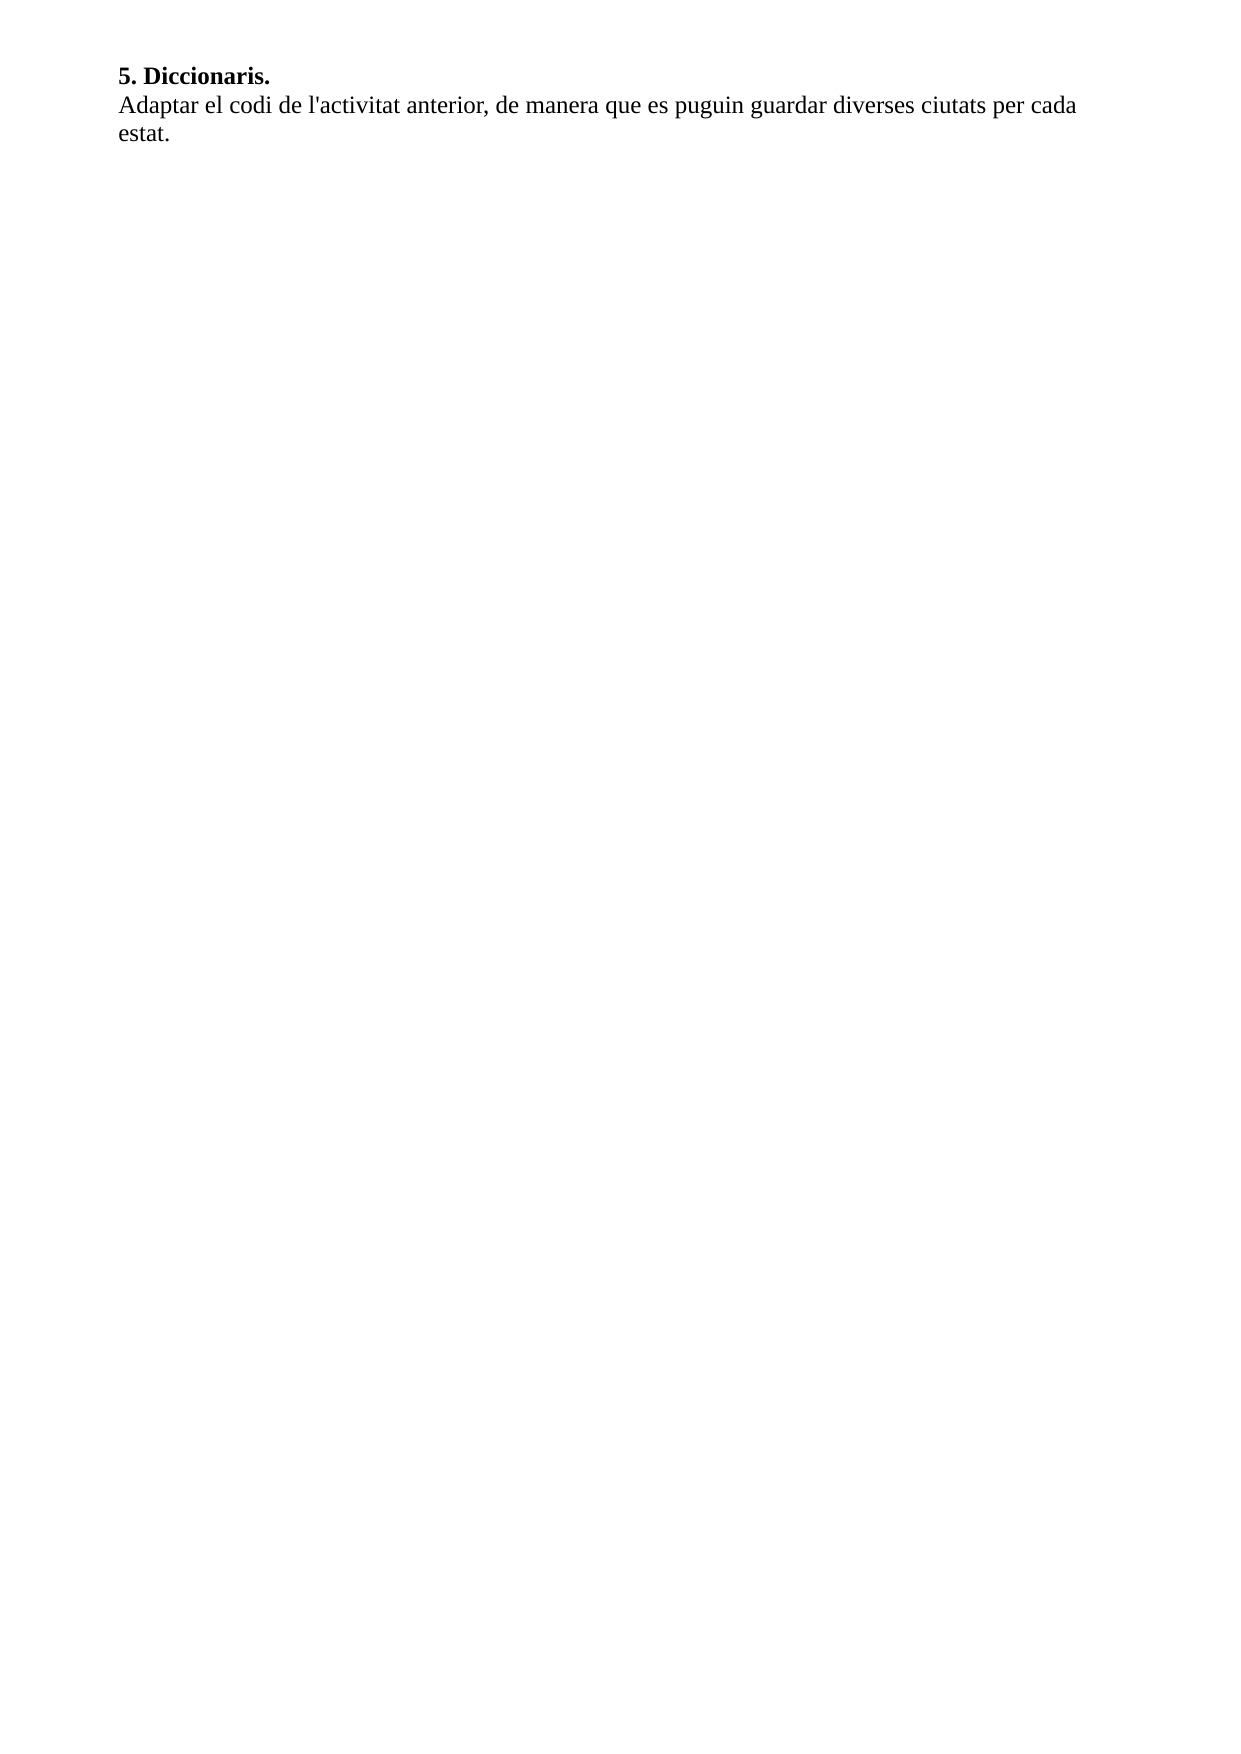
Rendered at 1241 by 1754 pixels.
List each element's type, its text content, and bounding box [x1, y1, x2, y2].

text 5. Diccionaris. [118, 61, 1122, 90]
text Adaptar el codi de l'activitat anterior, de manera que es puguin guardar diverses ciutats per cada estat. [118, 90, 1122, 147]
